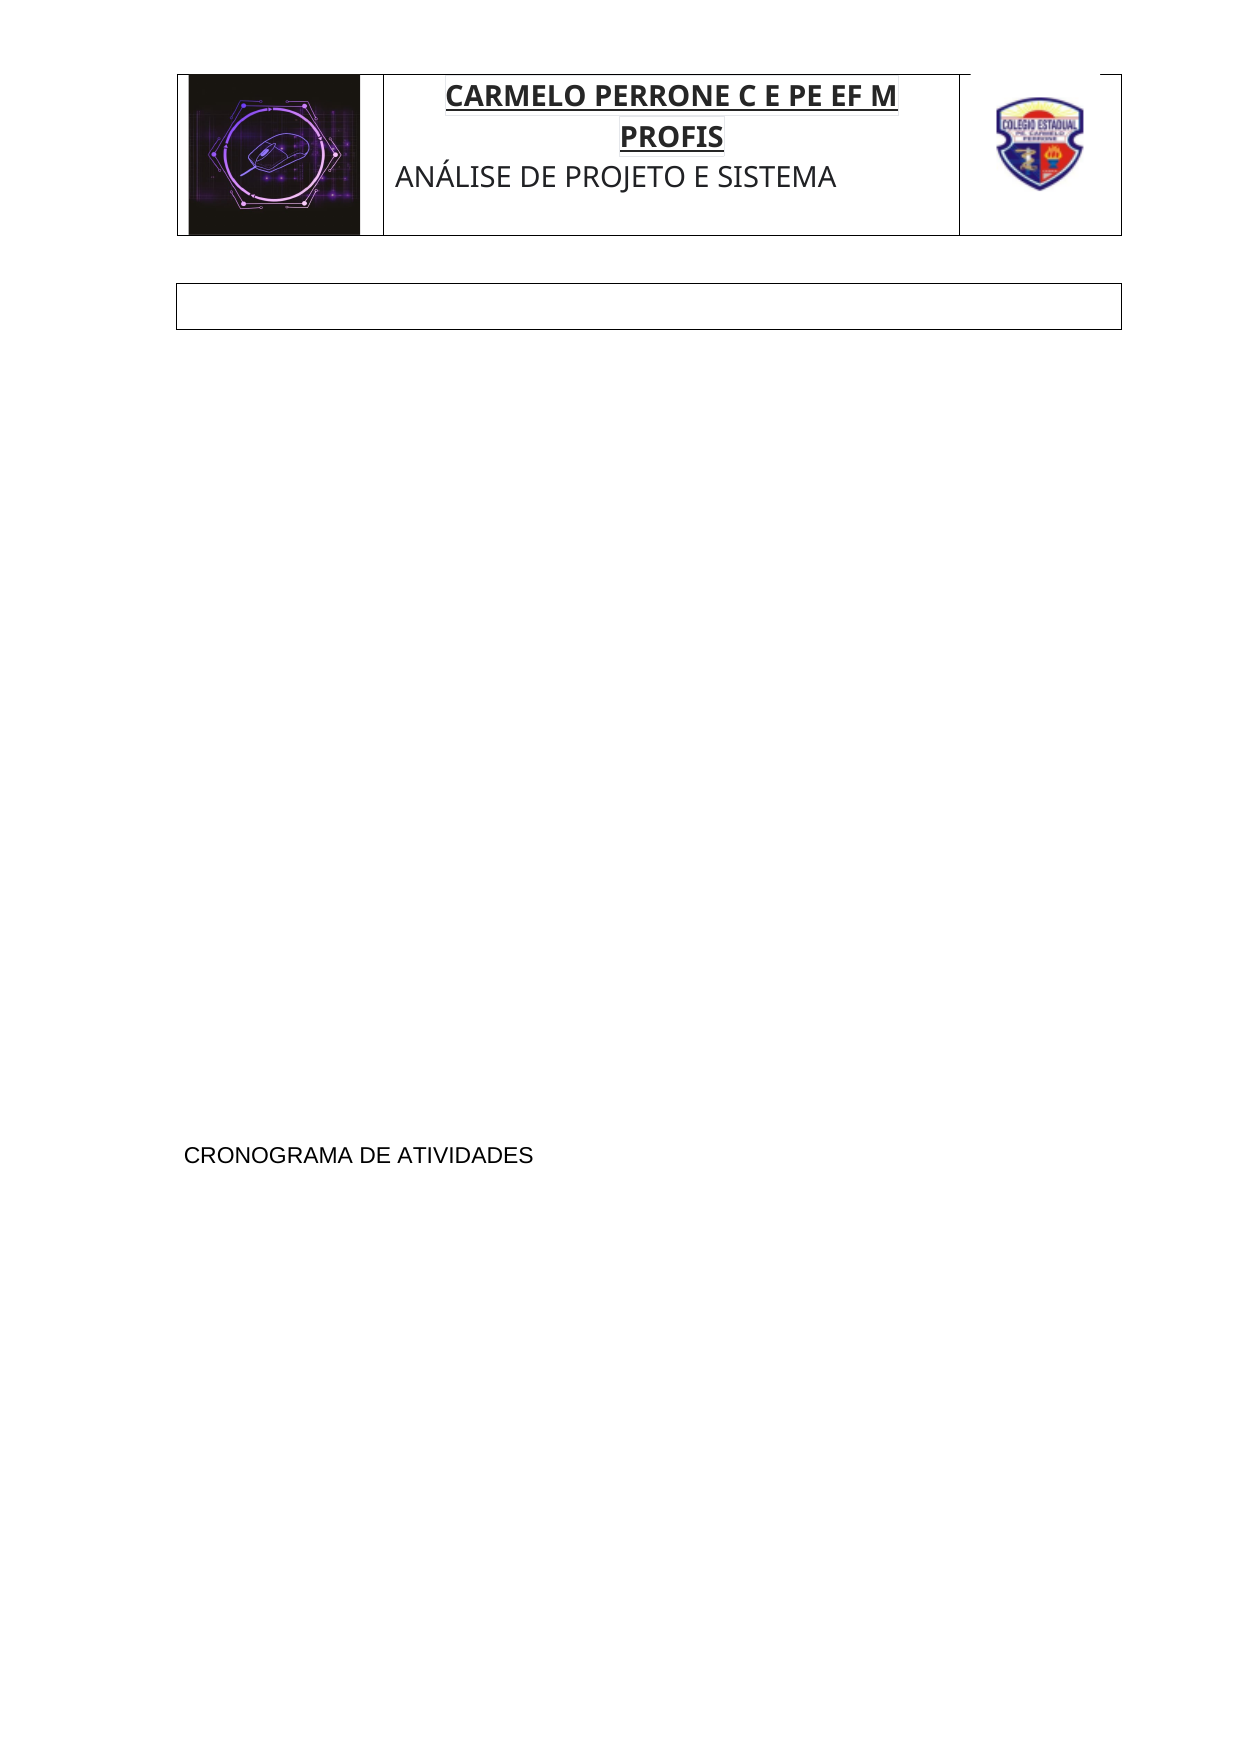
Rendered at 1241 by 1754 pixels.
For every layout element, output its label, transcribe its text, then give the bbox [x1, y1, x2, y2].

text CRONOGRAMA DE ATIVIDADES [177, 1142, 1122, 1168]
picture [188, 74, 361, 235]
picture [970, 74, 1101, 199]
table_header [177, 284, 1121, 329]
